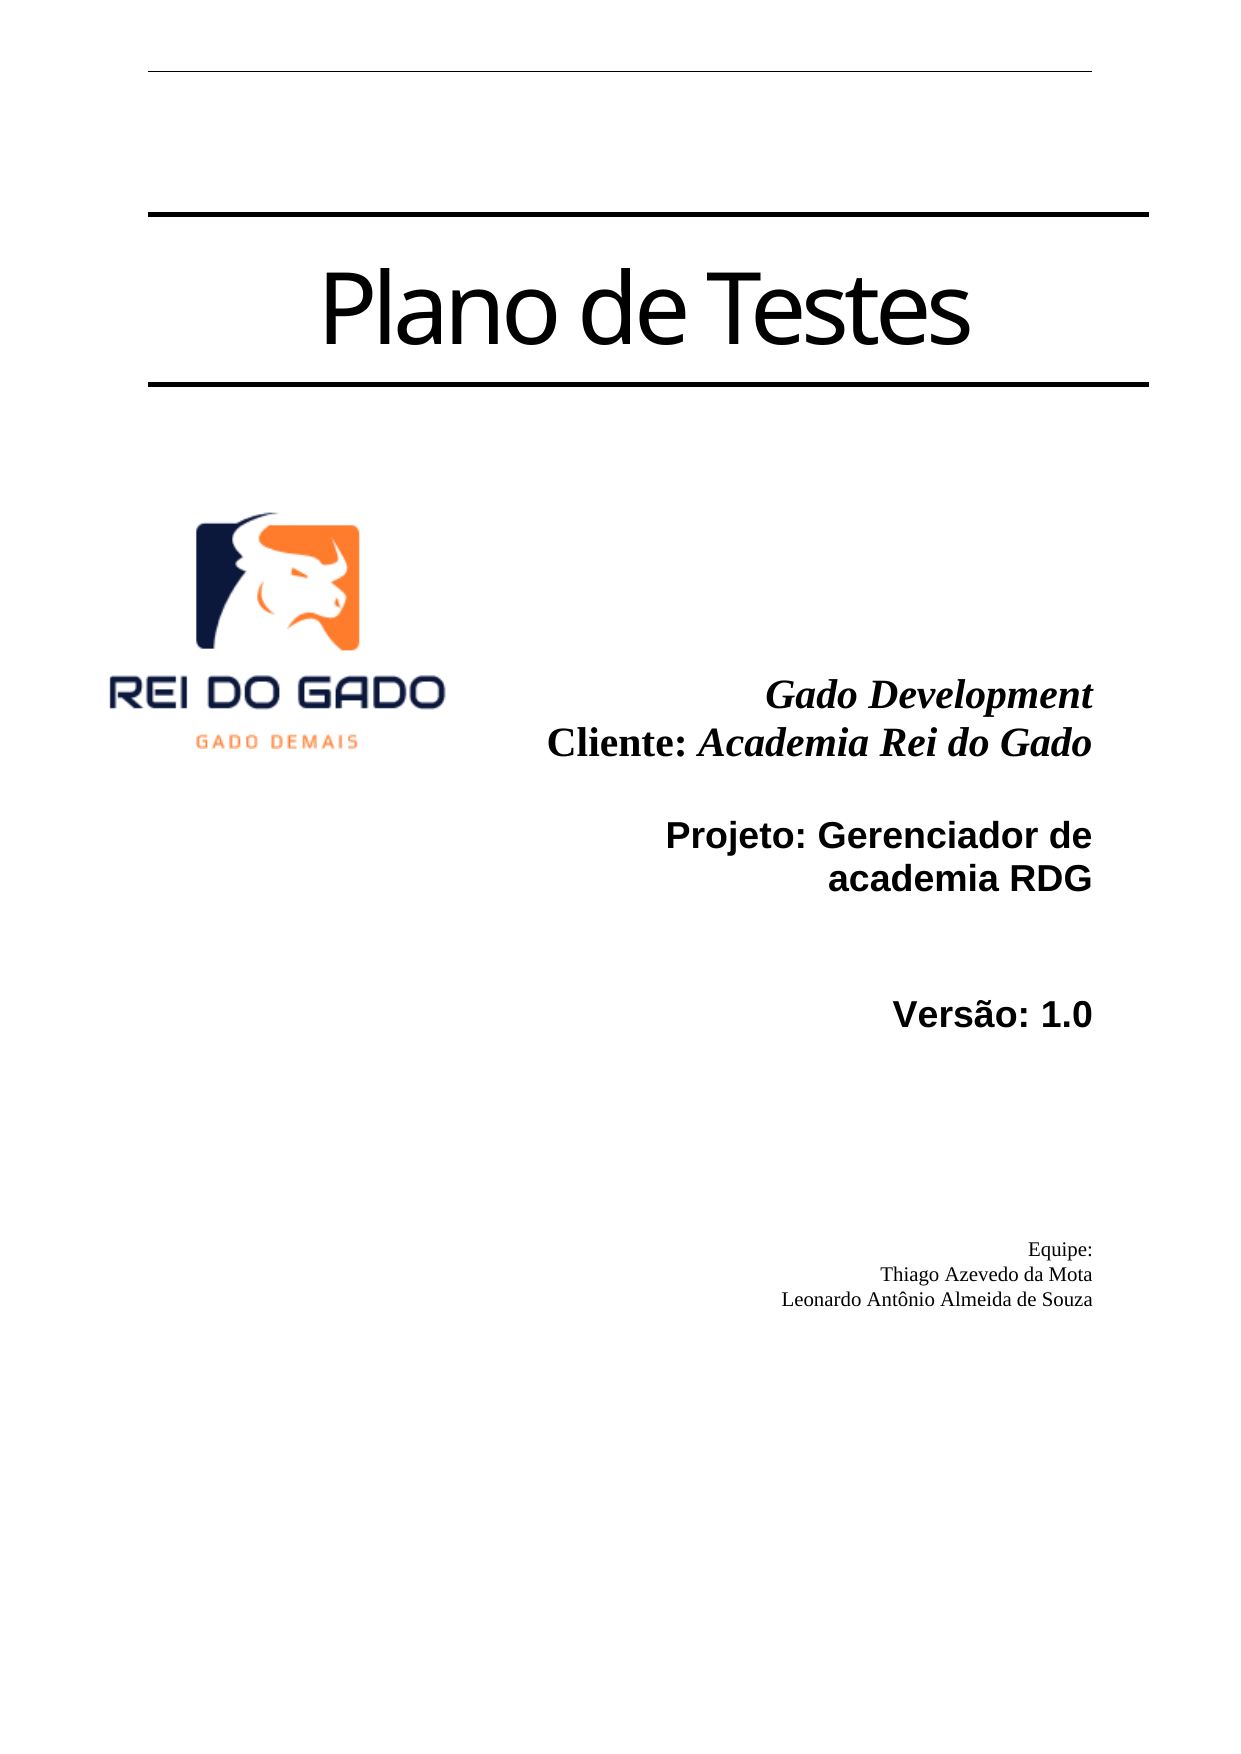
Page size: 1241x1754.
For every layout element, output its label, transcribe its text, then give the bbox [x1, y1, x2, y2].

text Versão: 1.0 [148, 992, 1092, 1036]
text Equipe: [148, 1236, 1092, 1261]
title Plano de Testes [148, 217, 1149, 382]
text Leonardo Antônio Almeida de Souza [148, 1286, 1092, 1311]
picture [43, 402, 513, 871]
text Projeto: Gerenciador de academia RDG [148, 813, 1092, 899]
text Thiago Azevedo da Mota [148, 1261, 1092, 1286]
text Gado Development [513, 669, 1092, 717]
text Cliente: Academia Rei do Gado [513, 717, 1092, 765]
